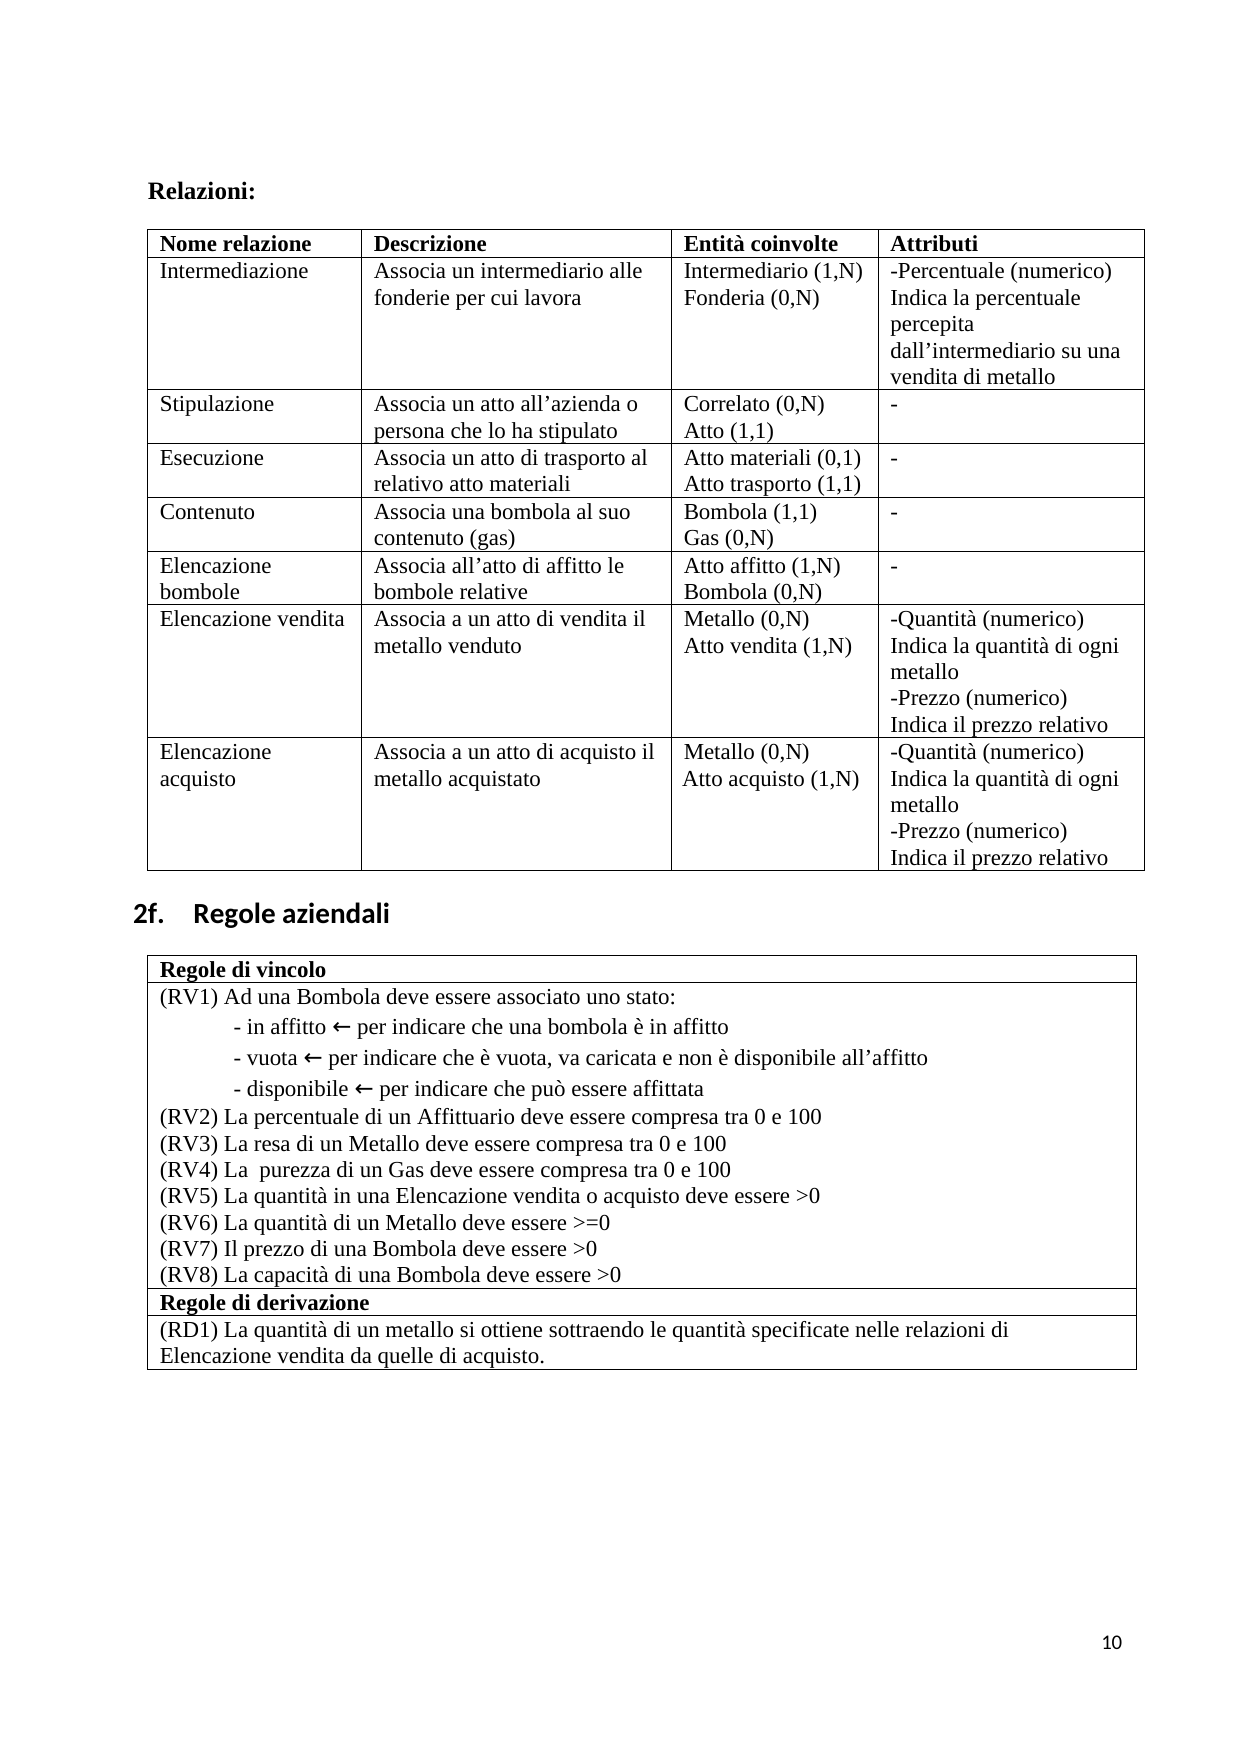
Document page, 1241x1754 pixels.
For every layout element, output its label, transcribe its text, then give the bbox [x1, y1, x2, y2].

table_cell - [879, 390, 1144, 443]
table_cell Bombola (1,1) Gas (0,N) [672, 498, 878, 551]
table_cell Associa un atto di trasporto al relativo atto materiali [362, 444, 671, 497]
table_cell Stipulazione [148, 390, 361, 443]
table_cell (RD1) La quantità di un metallo si ottiene sottraendo le quantità specificate nelle relazioni di Elencazione vendita da quelle di acquisto. [148, 1316, 1136, 1369]
table_header Descrizione [362, 230, 671, 257]
table_cell Intermediazione [148, 258, 361, 389]
table_cell Metallo (0,N) Atto acquisto (1,N) [672, 738, 878, 870]
table_header Nome relazione [148, 230, 361, 257]
table_cell Associa una bombola al suo contenuto (gas) [362, 498, 671, 551]
table_cell Associa un intermediario alle fonderie per cui lavora [362, 258, 671, 389]
table_cell Associa a un atto di vendita il metallo venduto [362, 605, 671, 737]
table_cell Associa a un atto di acquisto il metallo acquistato [362, 738, 671, 870]
table_cell Associa all’atto di affitto le bombole relative [362, 552, 671, 604]
table_cell (RV1) Ad una Bombola deve essere associato uno stato: - in affitto ← per indicare che una bombola è in affitto - vuota ← per indicare che è vuota, va caricata e non è disponibile all’affitto - disponibile ← per indicare che può essere affittata (RV2) La percentuale di un Affittuario deve essere compresa tra 0 e 100 (RV3) La resa di un Metallo deve essere compresa tra 0 e 100 (RV4) La purezza di un Gas deve essere compresa tra 0 e 100 (RV5) La quantità in una Elencazione vendita o acquisto deve essere >0 (RV6) La quantità di un Metallo deve essere >=0 (RV7) Il prezzo di una Bombola deve essere >0 (RV8) La capacità di una Bombola deve essere >0 [148, 983, 1136, 1288]
table_cell -Quantità (numerico) Indica la quantità di ogni metallo -Prezzo (numerico) Indica il prezzo relativo [879, 738, 1144, 870]
table_cell Intermediario (1,N) Fonderia (0,N) [672, 258, 878, 389]
table_header Entità coinvolte [672, 230, 878, 257]
table_cell -Percentuale (numerico) Indica la percentuale percepita dall’intermediario su una vendita di metallo [879, 258, 1144, 389]
table_cell Metallo (0,N) Atto vendita (1,N) [672, 605, 878, 737]
table_cell Elencazione acquisto [148, 738, 361, 870]
text Relazioni: [148, 176, 1122, 205]
table_cell Correlato (0,N) Atto (1,1) [672, 390, 878, 443]
table_cell Contenuto [148, 498, 361, 551]
table_cell Elencazione bombole [148, 552, 361, 604]
table_cell - [879, 552, 1144, 604]
table_cell - [879, 444, 1144, 497]
subtitle Regole aziendali [133, 895, 1122, 931]
table_cell Esecuzione [148, 444, 361, 497]
table_header Attributi [879, 230, 1144, 257]
table_cell Elencazione vendita [148, 605, 361, 737]
table_cell Atto materiali (0,1) Atto trasporto (1,1) [672, 444, 878, 497]
table_cell Associa un atto all’azienda o persona che lo ha stipulato [362, 390, 671, 443]
table_cell Regole di derivazione [148, 1289, 1136, 1315]
table_cell -Quantità (numerico) Indica la quantità di ogni metallo -Prezzo (numerico) Indica il prezzo relativo [879, 605, 1144, 737]
table_cell Atto affitto (1,N) Bombola (0,N) [672, 552, 878, 604]
table_header Regole di vincolo [148, 956, 1136, 982]
table_cell - [879, 498, 1144, 551]
